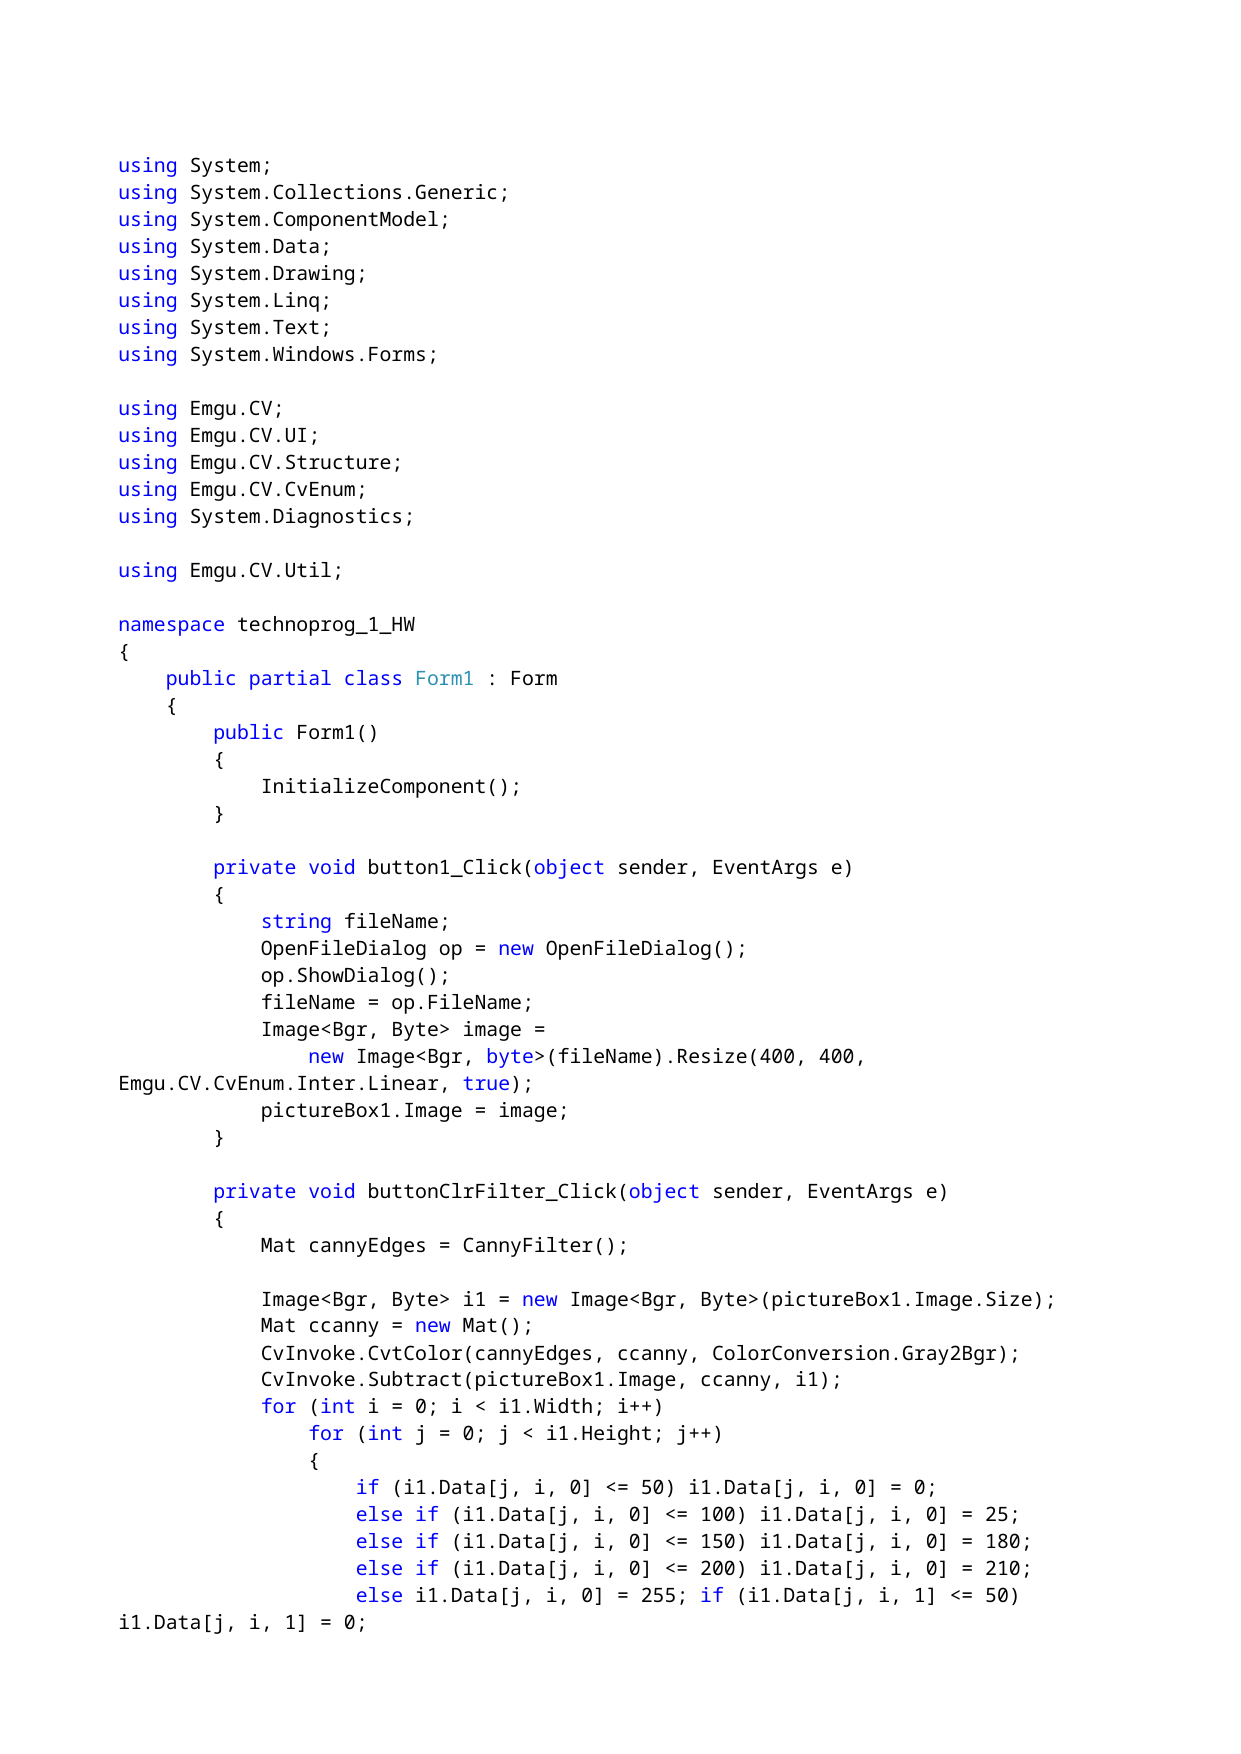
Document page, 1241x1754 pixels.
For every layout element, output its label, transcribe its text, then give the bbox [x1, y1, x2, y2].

text namespace technoprog_1_HW [118, 610, 1122, 637]
text private void button1_Click(object sender, EventArgs e) [118, 853, 1122, 880]
text Mat cannyEdges = CannyFilter(); [118, 1231, 1122, 1258]
text { [118, 745, 1122, 772]
text using System.Collections.Generic; [118, 179, 1122, 206]
text string fileName; [118, 907, 1122, 934]
text new Image<Bgr, byte>(fileName).Resize(400, 400, Emgu.CV.CvEnum.Inter.Linear, true); [118, 1042, 1122, 1096]
text else if (i1.Data[j, i, 0] <= 200) i1.Data[j, i, 0] = 210; [118, 1554, 1122, 1582]
text using System.ComponentModel; [118, 206, 1122, 233]
text for (int i = 0; i < i1.Width; i++) [118, 1393, 1122, 1420]
text pictureBox1.Image = image; [118, 1096, 1122, 1123]
text Image<Bgr, Byte> i1 = new Image<Bgr, Byte>(pictureBox1.Image.Size); [118, 1285, 1122, 1312]
text using System.Drawing; [118, 259, 1122, 287]
text } [118, 799, 1122, 826]
text using System.Text; [118, 313, 1122, 341]
text using System.Windows.Forms; [118, 341, 1122, 367]
text { [118, 637, 1122, 664]
text if (i1.Data[j, i, 0] <= 50) i1.Data[j, i, 0] = 0; [118, 1474, 1122, 1501]
text using System.Diagnostics; [118, 502, 1122, 529]
text else if (i1.Data[j, i, 0] <= 150) i1.Data[j, i, 0] = 180; [118, 1528, 1122, 1554]
text public partial class Form1 : Form [118, 664, 1122, 691]
text else if (i1.Data[j, i, 0] <= 100) i1.Data[j, i, 0] = 25; [118, 1501, 1122, 1528]
text InitializeComponent(); [118, 772, 1122, 799]
text private void buttonClrFilter_Click(object sender, EventArgs e) [118, 1177, 1122, 1204]
text Mat ccanny = new Mat(); [118, 1312, 1122, 1339]
text } [118, 1123, 1122, 1150]
text fileName = op.FileName; [118, 988, 1122, 1015]
text { [118, 880, 1122, 907]
text CvInvoke.Subtract(pictureBox1.Image, ccanny, i1); [118, 1366, 1122, 1393]
text else i1.Data[j, i, 0] = 255; if (i1.Data[j, i, 1] <= 50) i1.Data[j, i, 1] = 0; [118, 1582, 1122, 1636]
text CvInvoke.CvtColor(cannyEdges, ccanny, ColorConversion.Gray2Bgr); [118, 1339, 1122, 1366]
text public Form1() [118, 718, 1122, 745]
text using Emgu.CV.CvEnum; [118, 475, 1122, 502]
text using System; [118, 152, 1122, 179]
text op.ShowDialog(); [118, 961, 1122, 988]
text { [118, 691, 1122, 718]
text using Emgu.CV.Util; [118, 556, 1122, 583]
text using Emgu.CV.UI; [118, 421, 1122, 448]
text using System.Data; [118, 233, 1122, 259]
text using Emgu.CV.Structure; [118, 448, 1122, 475]
text Image<Bgr, Byte> image = [118, 1015, 1122, 1042]
text { [118, 1447, 1122, 1474]
text for (int j = 0; j < i1.Height; j++) [118, 1420, 1122, 1447]
text { [118, 1204, 1122, 1231]
text using Emgu.CV; [118, 394, 1122, 421]
text using System.Linq; [118, 287, 1122, 313]
text OpenFileDialog op = new OpenFileDialog(); [118, 934, 1122, 961]
